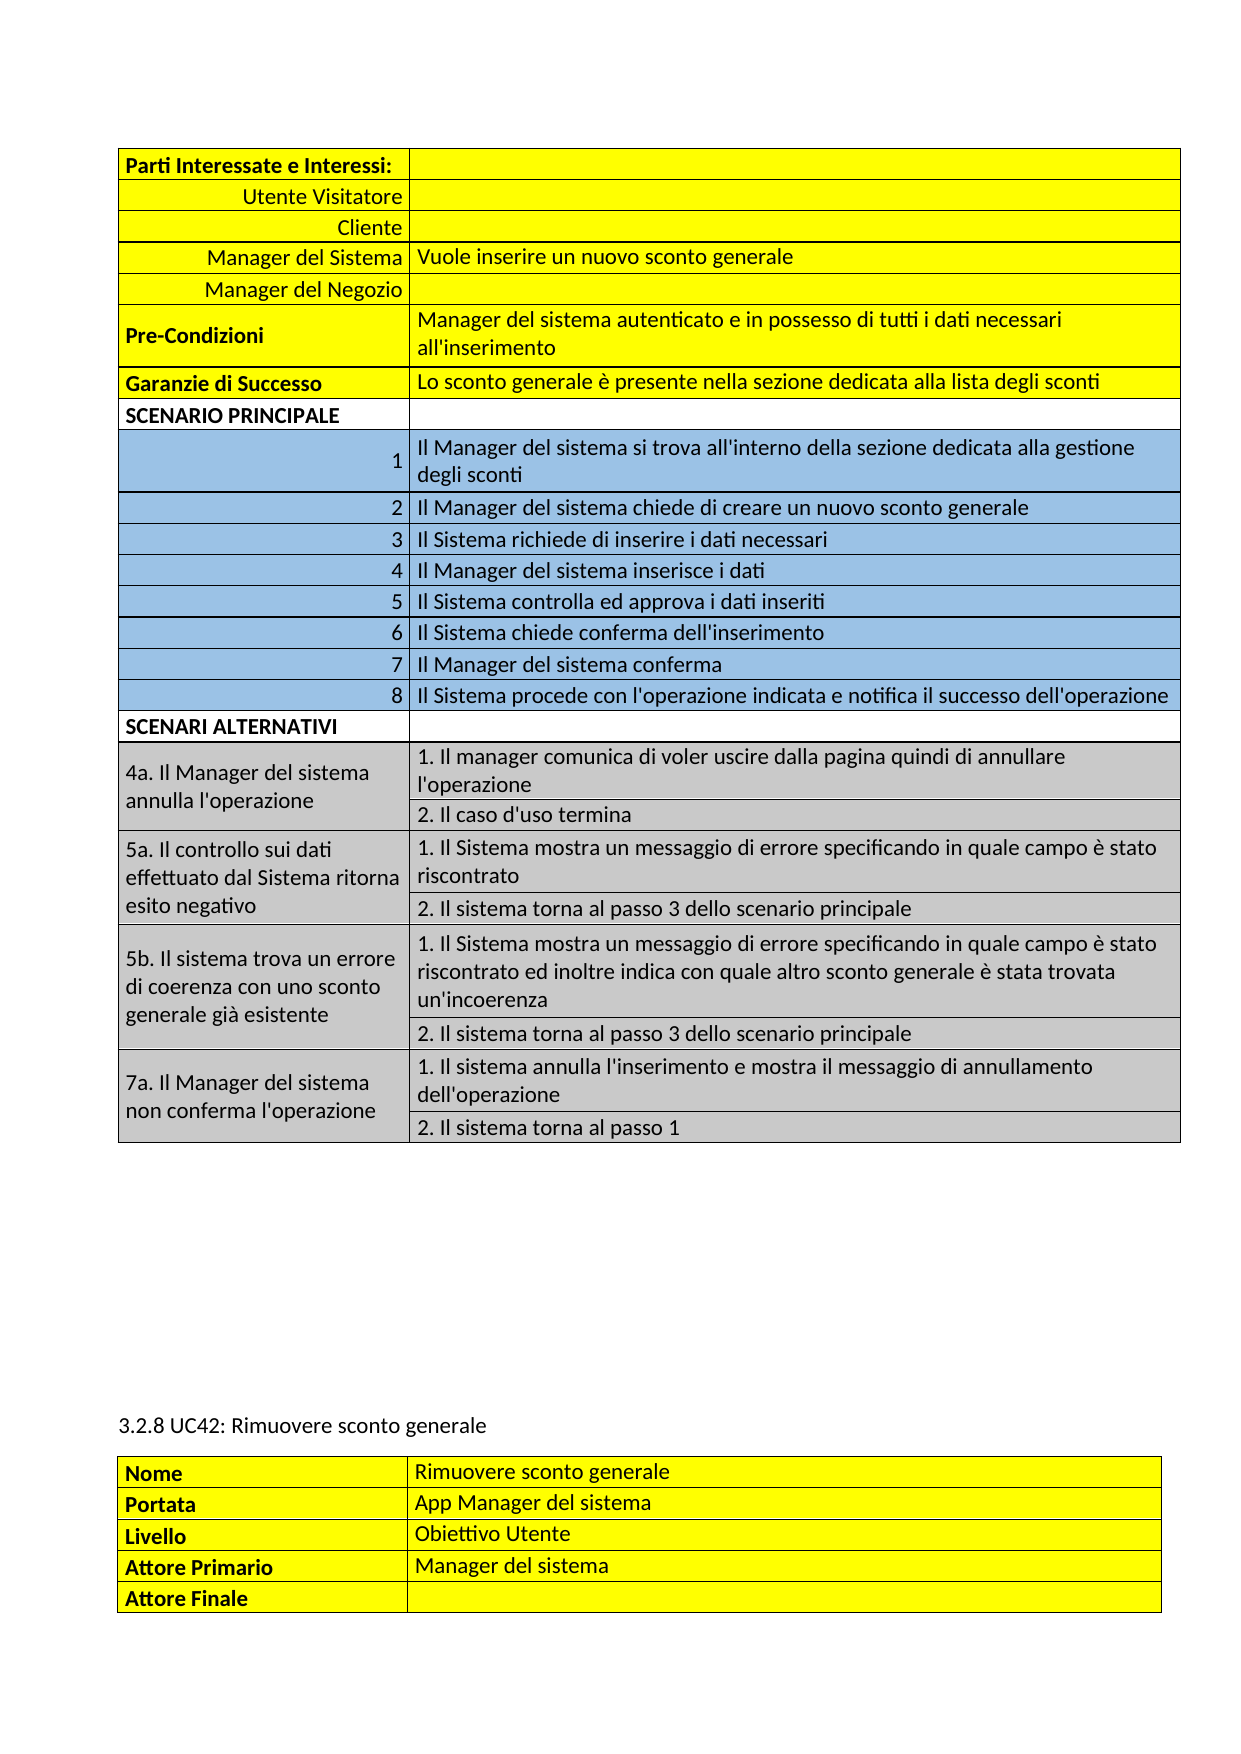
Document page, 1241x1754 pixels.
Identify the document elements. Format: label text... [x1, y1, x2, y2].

table_cell Pre-Condizioni [119, 305, 409, 366]
table_cell Il Manager del sistema si trova all'interno della sezione dedicata alla gestione degli sconti [410, 430, 1180, 491]
table_cell Portata [118, 1488, 407, 1518]
table_header Rimuovere sconto generale [408, 1457, 1161, 1487]
table_cell 5a. Il controllo sui dati effettuato dal Sistema ritorna esito negativo [119, 831, 409, 923]
table_cell Manager del sistema autenticato e in possesso di tutti i dati necessari all'inserimento [410, 305, 1180, 366]
table_cell 7a. Il Manager del sistema non conferma l'operazione [119, 1050, 409, 1142]
table_cell App Manager del sistema [408, 1488, 1161, 1518]
table_cell Vuole inserire un nuovo sconto generale [410, 243, 1180, 273]
table_cell 6 [119, 618, 409, 648]
table_cell 1 [119, 430, 409, 491]
table_cell [410, 274, 1180, 304]
table_cell Manager del Negozio [119, 274, 409, 304]
table_cell 2. Il sistema torna al passo 1 [410, 1112, 1180, 1142]
table_cell 3 [119, 524, 409, 554]
table_cell 2. Il sistema torna al passo 3 dello scenario principale [410, 893, 1180, 923]
table_cell Il Manager del sistema inserisce i dati [410, 555, 1180, 585]
table_cell SCENARIO PRINCIPALE [119, 399, 409, 429]
text 3.2.8 UC42: Rimuovere sconto generale [118, 1411, 1122, 1439]
table_cell Attore Finale [118, 1582, 407, 1612]
table_cell Manager del sistema [408, 1551, 1161, 1581]
table_cell Manager del Sistema [119, 243, 409, 273]
table_cell 2. Il sistema torna al passo 3 dello scenario principale [410, 1018, 1180, 1048]
table_cell Garanzie di Successo [119, 368, 409, 398]
table_cell Il Sistema procede con l'operazione indicata e notifica il successo dell'operazione [410, 680, 1180, 710]
table_cell 2 [119, 493, 409, 523]
table_cell 1. Il Sistema mostra un messaggio di errore specificando in quale campo è stato riscontrato [410, 831, 1180, 892]
table_cell Lo sconto generale è presente nella sezione dedicata alla lista degli sconti [410, 368, 1180, 398]
table_cell 8 [119, 680, 409, 710]
table_cell Livello [118, 1520, 407, 1550]
table_cell Il Sistema richiede di inserire i dati necessari [410, 524, 1180, 554]
table_cell Attore Primario [118, 1551, 407, 1581]
table_cell 2. Il caso d'uso termina [410, 800, 1180, 830]
table_cell 5b. Il sistema trova un errore di coerenza con uno sconto generale già esistente [119, 925, 409, 1048]
table_cell 1. Il Sistema mostra un messaggio di errore specificando in quale campo è stato riscontrato ed inoltre indica con quale altro sconto generale è stata trovata un'incoerenza [410, 925, 1180, 1017]
table_cell [410, 180, 1180, 210]
table_cell [408, 1582, 1161, 1612]
table_cell Il Sistema chiede conferma dell'inserimento [410, 618, 1180, 648]
table_cell Il Manager del sistema chiede di creare un nuovo sconto generale [410, 493, 1180, 523]
table_cell Obiettivo Utente [408, 1520, 1161, 1550]
table_cell Il Sistema controlla ed approva i dati inseriti [410, 586, 1180, 616]
table_cell [410, 149, 1180, 179]
table_cell [410, 211, 1180, 241]
table_cell [410, 711, 1180, 741]
table_cell SCENARI ALTERNATIVI [119, 711, 409, 741]
table_cell 4a. Il Manager del sistema annulla l'operazione [119, 743, 409, 830]
table_cell 7 [119, 649, 409, 679]
table_cell 1. Il manager comunica di voler uscire dalla pagina quindi di annullare l'operazione [410, 743, 1180, 798]
table_cell Parti Interessate e Interessi: [119, 149, 409, 179]
table_cell 5 [119, 586, 409, 616]
table_cell [410, 399, 1180, 429]
table_header Nome [118, 1457, 407, 1487]
table_cell Il Manager del sistema conferma [410, 649, 1180, 679]
table_cell 1. Il sistema annulla l'inserimento e mostra il messaggio di annullamento dell'operazione [410, 1050, 1180, 1111]
table_cell Utente Visitatore [119, 180, 409, 210]
table_cell 4 [119, 555, 409, 585]
table_cell Cliente [119, 211, 409, 241]
